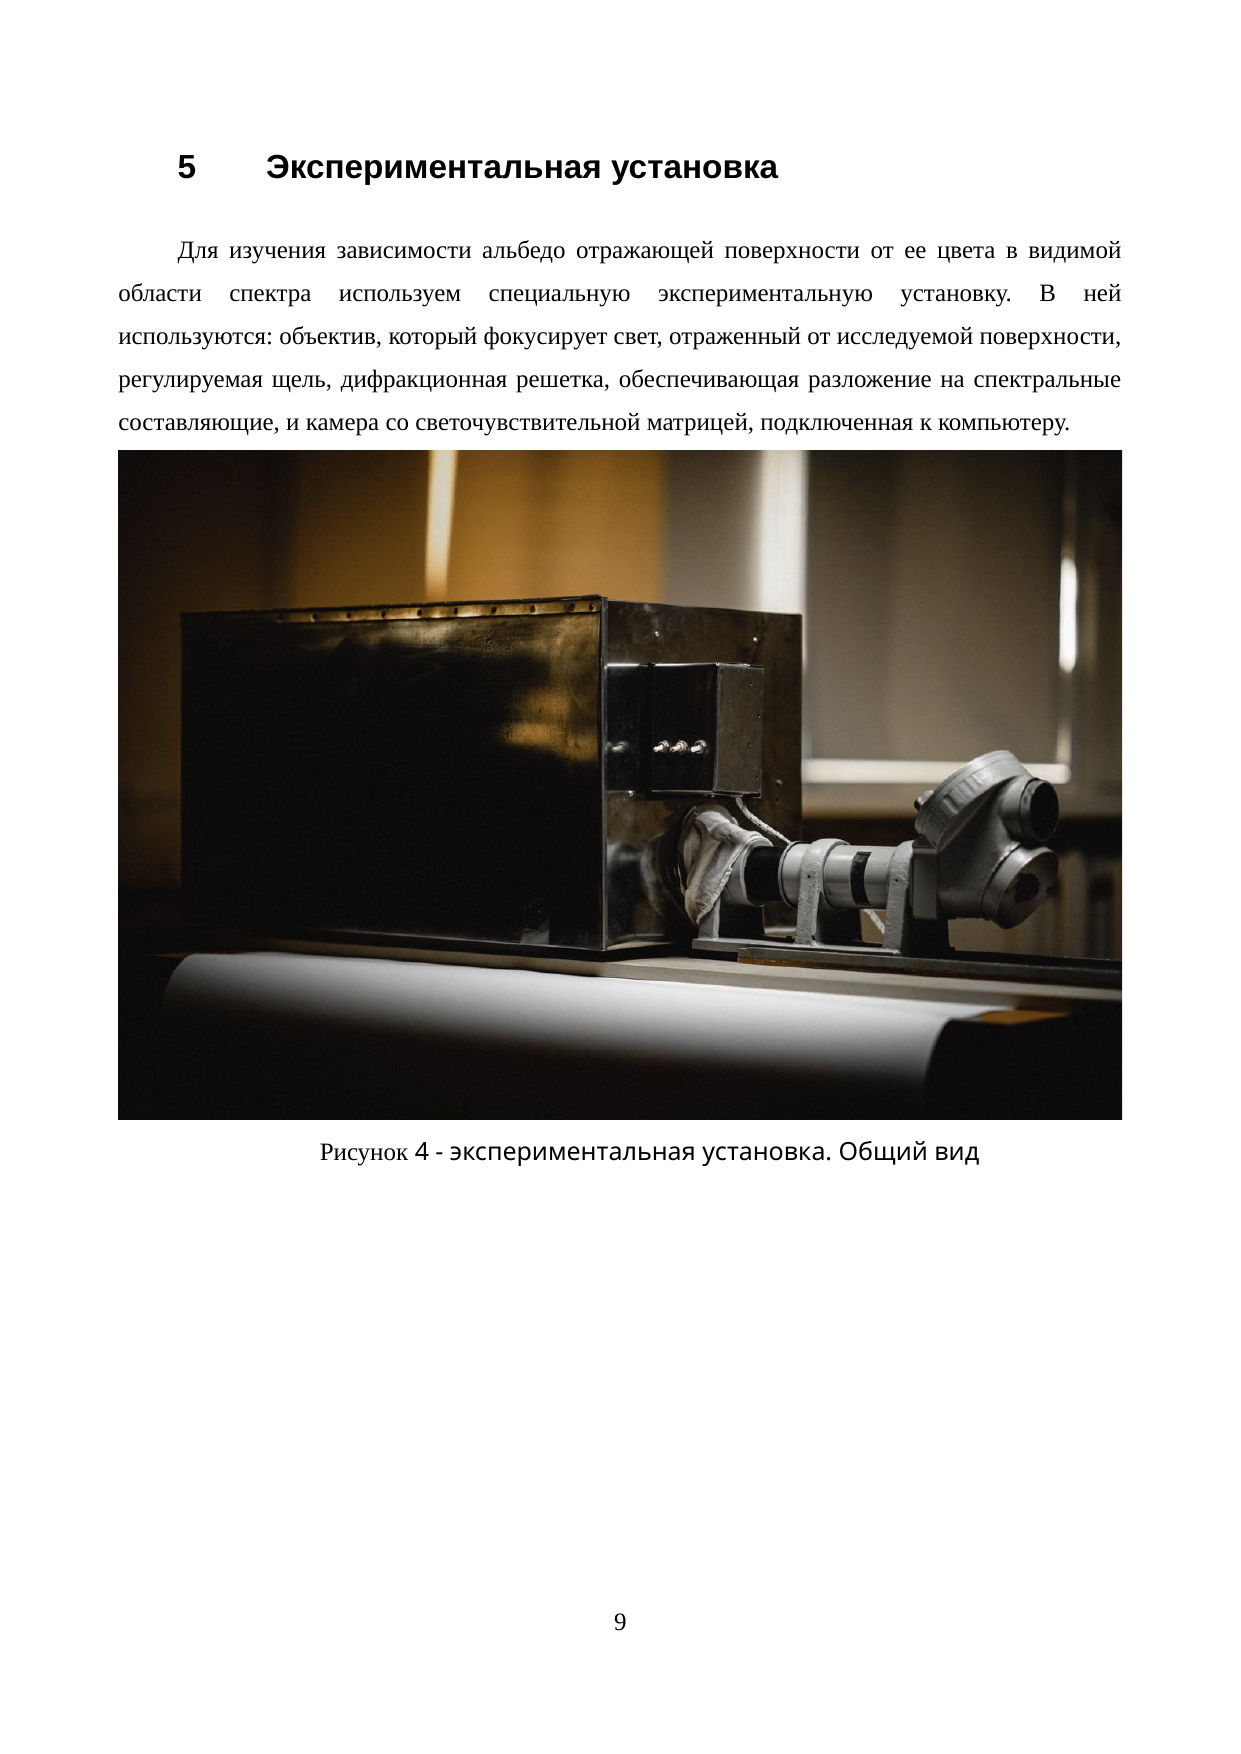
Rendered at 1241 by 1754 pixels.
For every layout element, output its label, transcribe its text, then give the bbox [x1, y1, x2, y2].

subtitle Экспериментальная установка [118, 148, 1122, 186]
text Рисунок 4 - экспериментальная установка. Общий вид [118, 1120, 1122, 1168]
picture [118, 450, 1123, 1120]
text Для изучения зависимости альбедо отражающей поверхности от ее цвета в видимой области спектра используем специальную экспериментальную установку. В ней используются: объектив, который фокусирует свет, отраженный от исследуемой поверхности, регулируемая щель, дифракционная решетка, обеспечивающая разложение на спектральные составляющие, и камера со светочувствительной матрицей, подключенная к компьютеру. [118, 235, 1122, 436]
